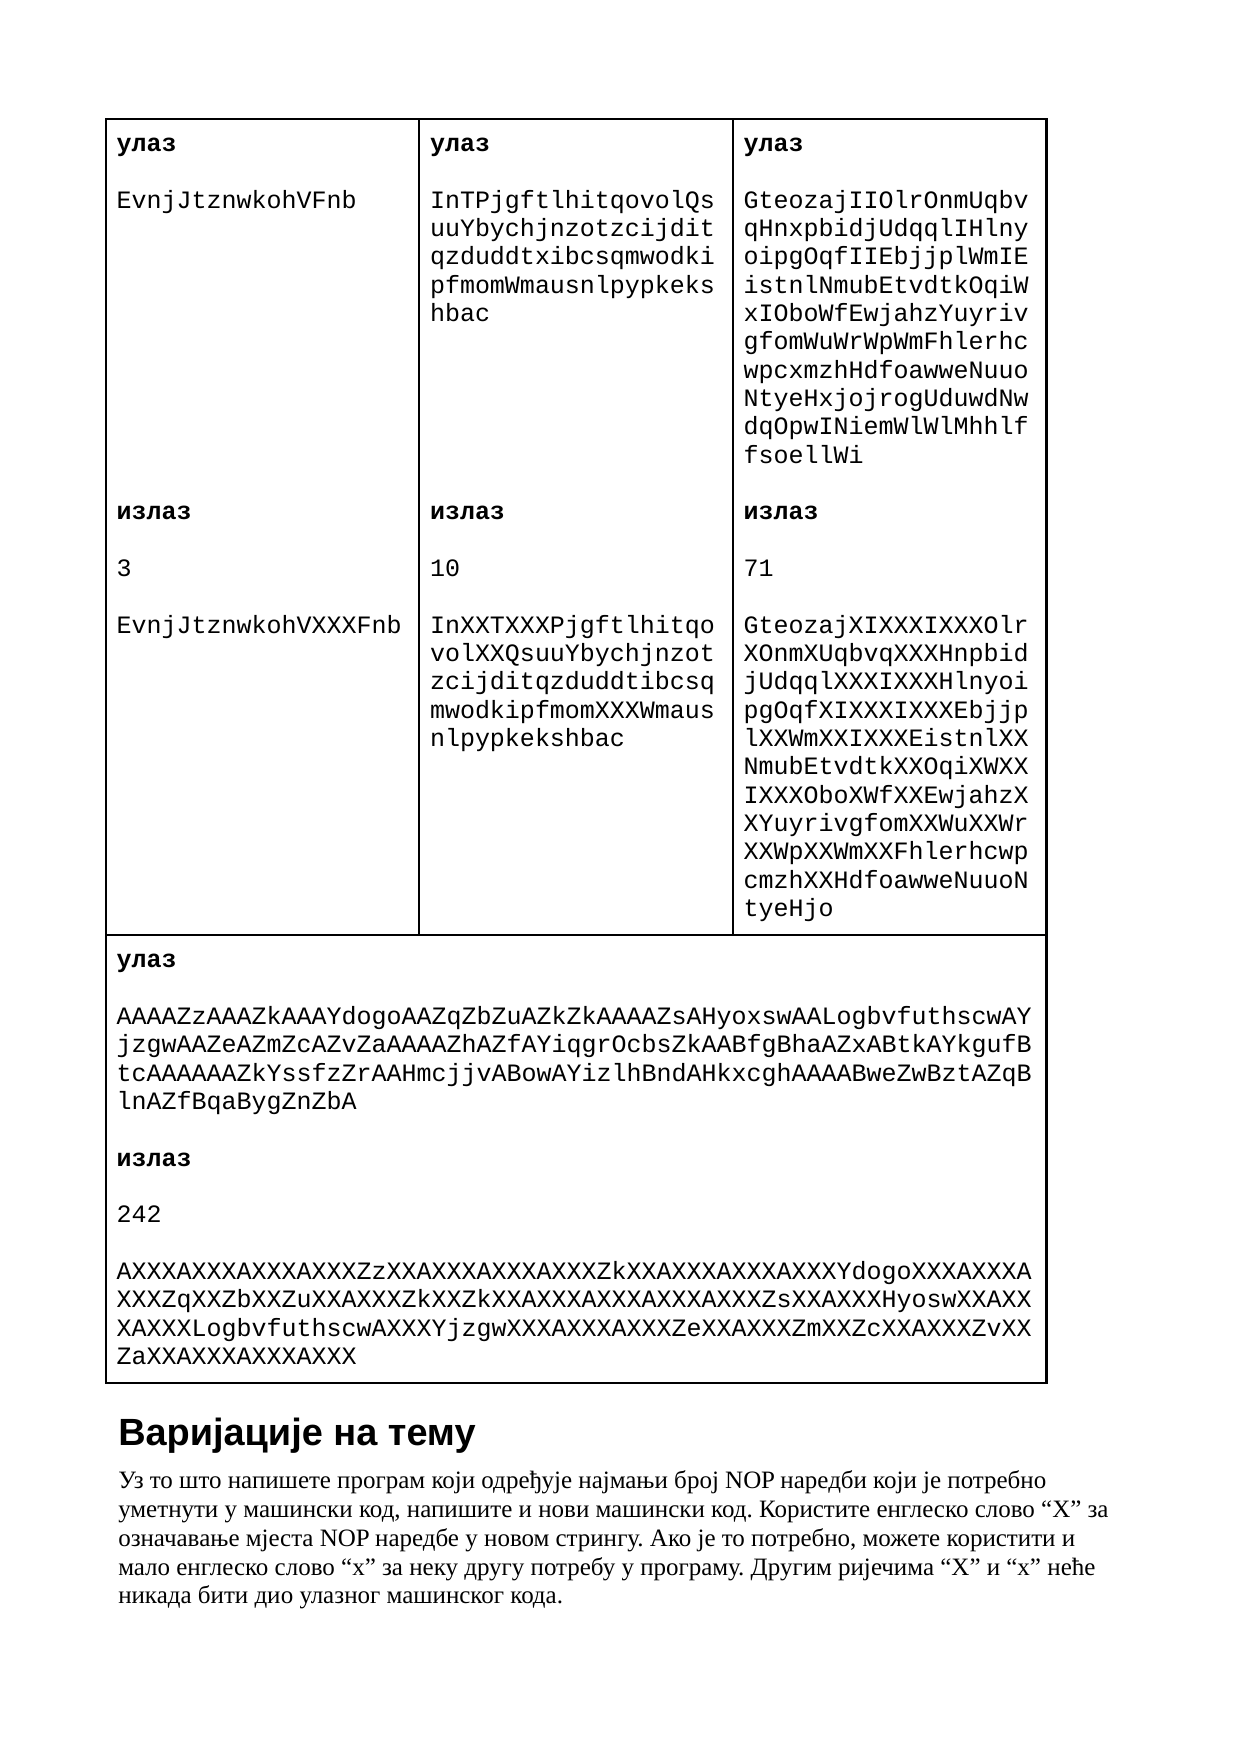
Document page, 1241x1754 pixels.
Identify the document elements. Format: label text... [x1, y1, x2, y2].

table_cell улаз AAAAZzAAAZkAAAYdogoAAZqZbZuAZkZkAAAAZsAHyoxswAALogbvfuthscwAYjzgwAAZeAZmZcAZvZaAAAAZhAZfAYiqgrOcbsZkAABfgBhaAZxABtkAYkgufBtcAAAAAAZkYssfzZrAAHmcjjvABowAYizlhBndAHkxcghAAAABweZwBztAZqBlnAZfBqaBygZnZbA излаз 242 AXXXAXXXAXXXAXXXZzXXAXXXAXXXAXXXZkXXAXXXAXXXAXXXYdogoXXXAXXXAXXXZqXXZbXXZuXXAXXXZkXXZkXXAXXXAXXXAXXXAXXXZsXXAXXXHyoswXXAXXXAXXXLogbvfuthscwAXXXYjzgwXXXAXXXAXXXZeXXAXXXZmXXZcXXAXXXZvXXZaXXAXXXAXXXAXXX [107, 936, 1045, 1382]
table_cell улаз InTPjgftlhitqovolQsuuYbychjnzotzcijditqzduddtxibcsqmwodkipfmomWmausnlpypkekshbac излаз 10 InXXTXXXPjgftlhitqovolXXQsuuYbychjnzotzcijditqzduddtibcsqmwodkipfmomXXXWmausnlpypkekshbac [420, 120, 732, 934]
table_cell улаз GteozajIIOlrOnmUqbvqHnxpbidjUdqqlIHlnyoipgOqfIIEbjjplWmIEistnlNmubEtvdtkOqiWxIOboWfEwjahzYuyrivgfomWuWrWpWmFhlerhcwpcxmzhHdfoawweNuuoNtyeHxjojrogUduwdNwdqOpwINiemWlWlMhhlffsoellWi излаз 71 GteozajXIXXXIXXXOlrXOnmXUqbvqXXXHnpbidjUdqqlXXXIXXXHlnyoipgOqfXIXXXIXXXEbjjplXXWmXXIXXXEistnlXXNmubEtvdtkXXOqiXWXXIXXXOboXWfXXEwjahzXXYuyrivgfomXXWuXXWrXXWpXXWmXXFhlerhcwpcmzhXXHdfoawweNuuoNtyeHjo [734, 120, 1045, 934]
table_cell улаз EvnjJtznwkohVFnb излаз 3 EvnjJtznwkohVXXXFnb [107, 120, 418, 934]
text Уз то што напишете програм који одређује најмањи број NOP наредби који је потребно уметнути у машински код, напишите и нови машински код. Користите енглеско слово “Х” за означавање мјеста NOP наредбе у новом стрингу. Ако је то потребно, можете користити и мало енглеско слово “х” за неку другу потребу у програму. Другим ријечима “Х” и “х” неће никада бити дио улазног машинског кода. [118, 1466, 1122, 1609]
subtitle Варијације на тему [118, 1409, 1122, 1453]
